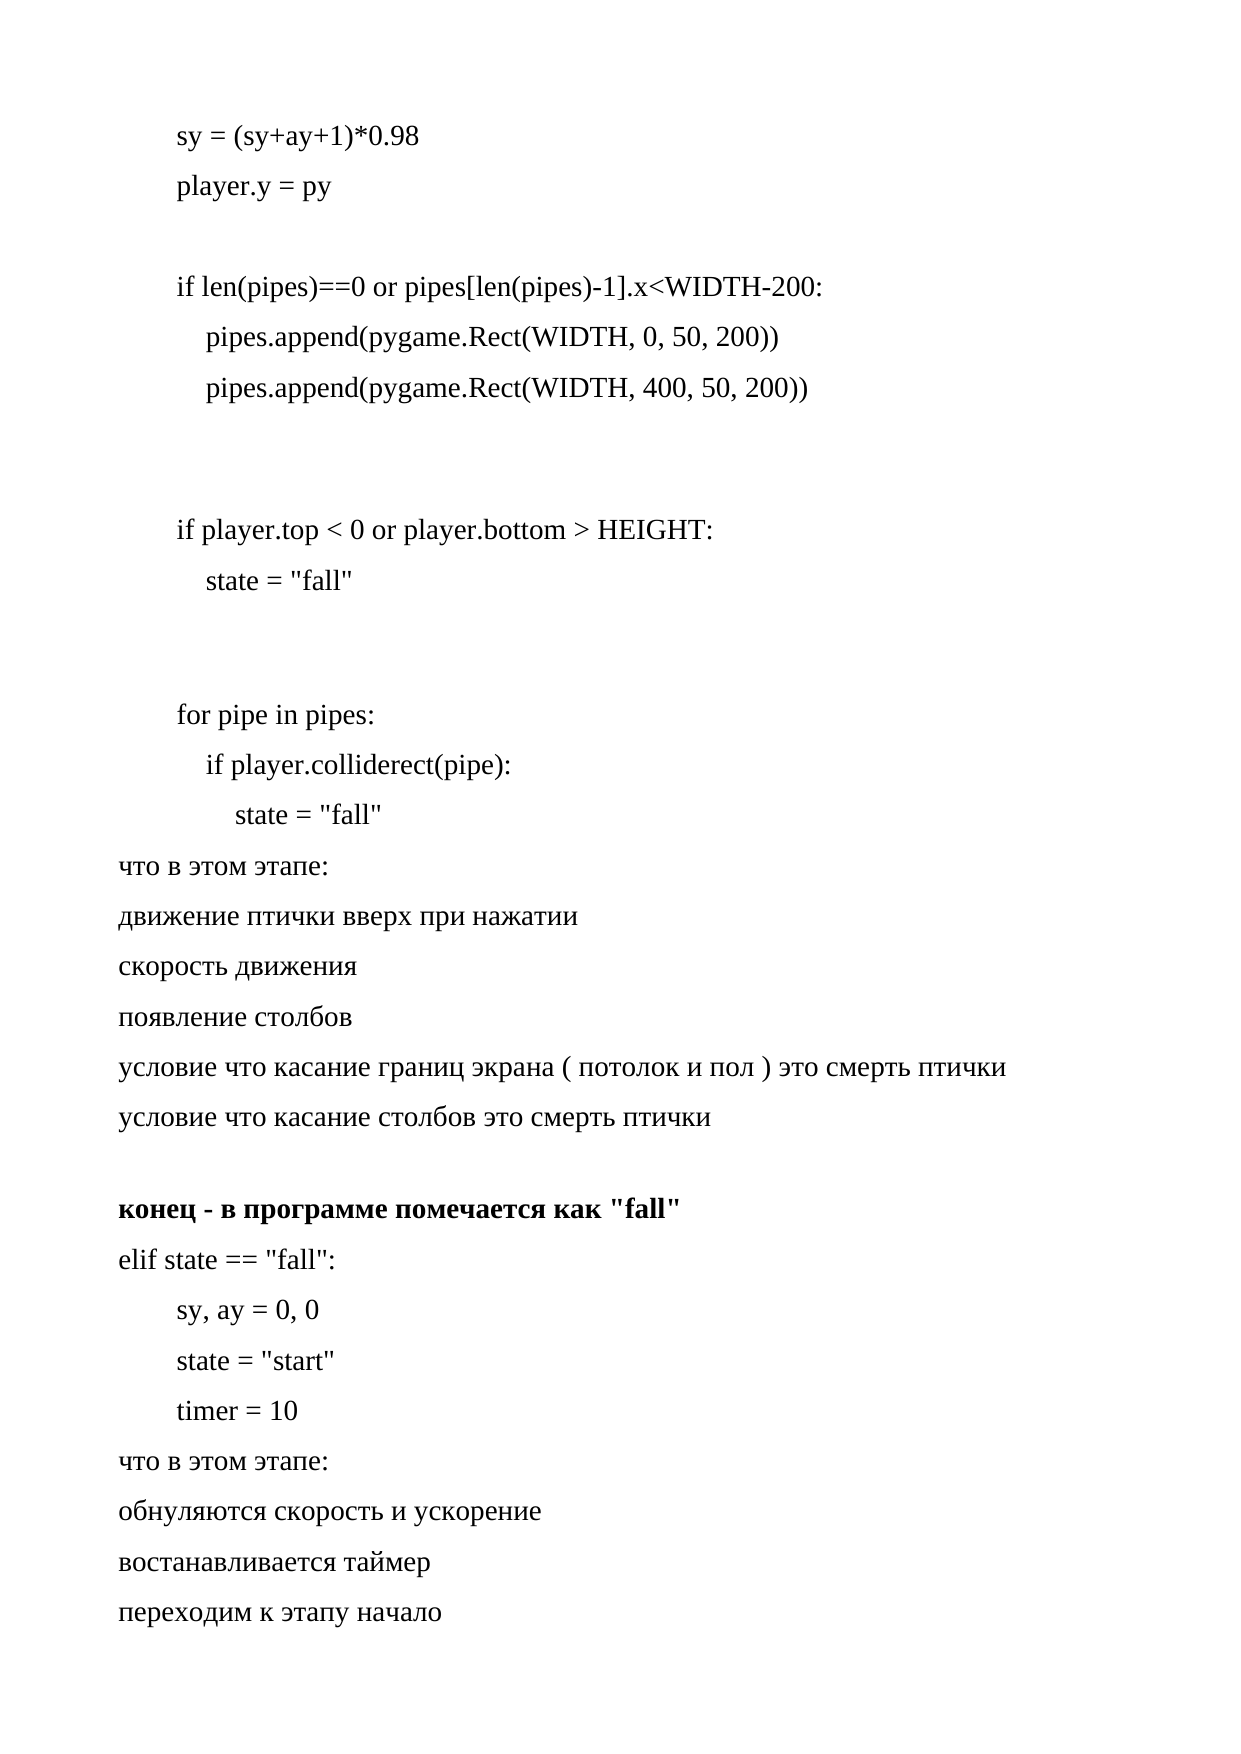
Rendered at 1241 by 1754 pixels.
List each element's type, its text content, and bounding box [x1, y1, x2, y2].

text if player.colliderect(pipe): [118, 747, 1122, 781]
text что в этом этапе: [118, 848, 1122, 881]
text state = "start" [118, 1343, 1122, 1376]
text pipes.append(pygame.Rect(WIDTH, 0, 50, 200)) [118, 319, 1122, 353]
text что в этом этапе: [118, 1443, 1122, 1477]
text sy, ay = 0, 0 [118, 1292, 1122, 1326]
text появление столбов [118, 999, 1122, 1032]
text pipes.append(pygame.Rect(WIDTH, 400, 50, 200)) [118, 370, 1122, 403]
text обнуляются скорость и ускорение [118, 1493, 1122, 1527]
text if player.top < 0 or player.bottom > HEIGHT: [118, 512, 1122, 546]
text условие что касание границ экрана ( потолок и пол ) это смерть птички [118, 1049, 1122, 1083]
text if len(pipes)==0 or pipes[len(pipes)-1].x<WIDTH-200: [118, 269, 1122, 303]
text state = "fall" [118, 563, 1122, 596]
text движение птички вверх при нажатии [118, 898, 1122, 932]
text state = "fall" [118, 797, 1122, 831]
text условие что касание столбов это смерть птички [118, 1099, 1122, 1133]
text sy = (sy+ay+1)*0.98 [118, 118, 1122, 152]
text elif state == "fall": [118, 1242, 1122, 1276]
text player.y = py [118, 168, 1122, 202]
text конец - в программе помечается как "fall" [118, 1192, 1122, 1225]
text timer = 10 [118, 1393, 1122, 1426]
text переходим к этапу начало [118, 1594, 1122, 1628]
text скорость движения [118, 948, 1122, 982]
text востанавливается таймер [118, 1544, 1122, 1577]
text for pipe in pipes: [118, 697, 1122, 730]
